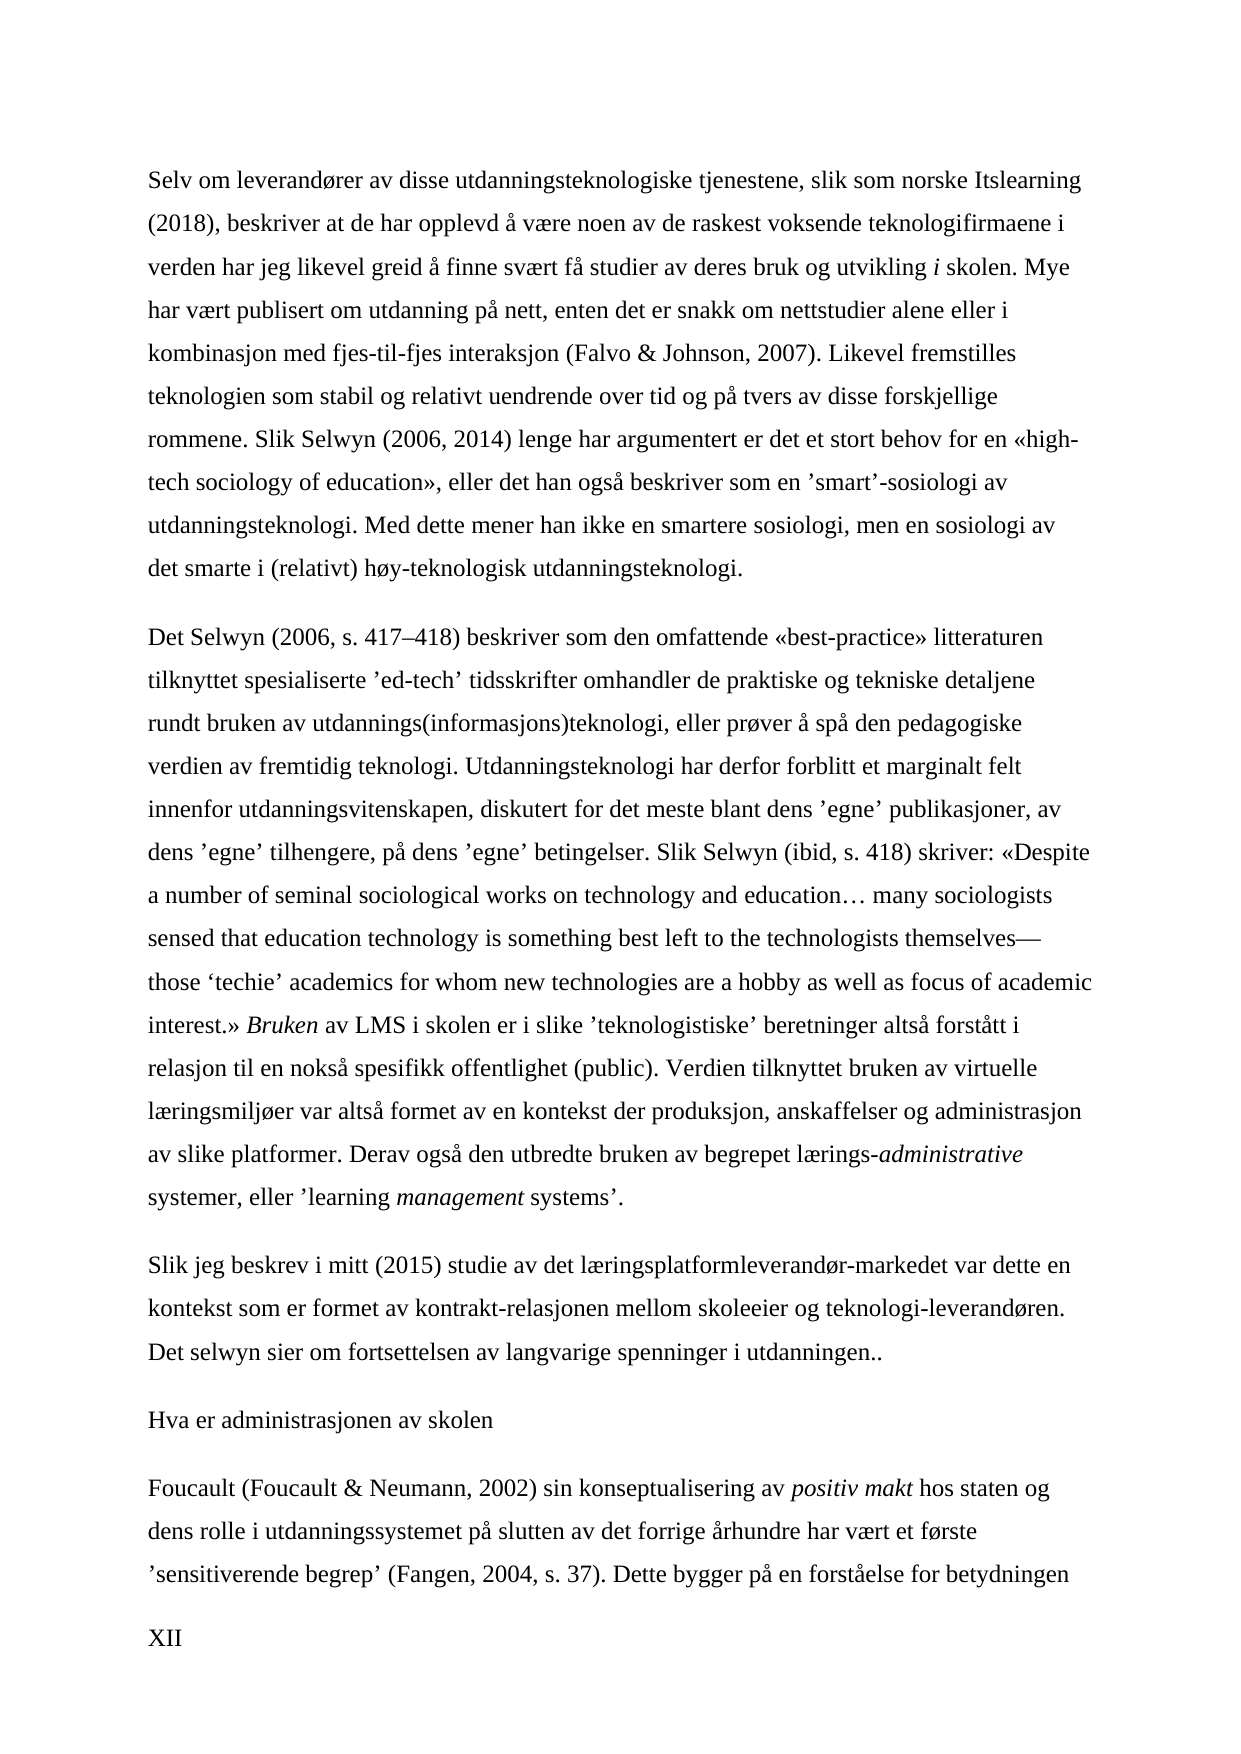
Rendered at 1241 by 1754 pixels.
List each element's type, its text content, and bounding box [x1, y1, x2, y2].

text Slik jeg beskrev i mitt (2015) studie av det læringsplatformleverandør-markedet var dette en kontekst som er formet av kontrakt-relasjonen mellom skoleeier og teknologi-leverandøren. Det selwyn sier om fortsettelsen av langvarige spenninger i utdanningen.. [148, 1250, 1092, 1365]
text Foucault (Foucault & Neumann, 2002) sin konseptualisering av positiv makt hos staten og dens rolle i utdanningssystemet på slutten av det forrige århundre har vært et første ’sensitiverende begrep’ (Fangen, 2004, s. 37). Dette bygger på en forståelse for betydningen [148, 1473, 1092, 1588]
text Det Selwyn (2006, s. 417–418) beskriver som den omfattende «best-practice» litteraturen tilknyttet spesialiserte ’ed-tech’ tidsskrifter omhandler de praktiske og tekniske detaljene rundt bruken av utdannings(informasjons)teknologi, eller prøver å spå den pedagogiske verdien av fremtidig teknologi. Utdanningsteknologi har derfor forblitt et marginalt felt innenfor utdanningsvitenskapen, diskutert for det meste blant dens ’egne’ publikasjoner, av dens ’egne’ tilhengere, på dens ’egne’ betingelser. Slik Selwyn (ibid, s. 418) skriver: «Despite a number of seminal sociological works on technology and education… many sociologists sensed that education technology is something best left to the technologists themselves—those ‘techie’ academics for whom new technologies are a hobby as well as focus of academic interest.» Bruken av LMS i skolen er i slike ’teknologistiske’ beretninger altså forstått i relasjon til en nokså spesifikk offentlighet (public). Verdien tilknyttet bruken av virtuelle læringsmiljøer var altså formet av en kontekst der produksjon, anskaffelser og administrasjon av slike platformer. Derav også den utbredte bruken av begrepet lærings-administrative systemer, eller ’learning management systems’. [148, 622, 1092, 1211]
text Selv om leverandører av disse utdanningsteknologiske tjenestene, slik som norske Itslearning (2018), beskriver at de har opplevd å være noen av de raskest voksende teknologifirmaene i verden har jeg likevel greid å finne svært få studier av deres bruk og utvikling i skolen. Mye har vært publisert om utdanning på nett, enten det er snakk om nettstudier alene eller i kombinasjon med fjes-til-fjes interaksjon (Falvo & Johnson, 2007). Likevel fremstilles teknologien som stabil og relativt uendrende over tid og på tvers av disse forskjellige rommene. Slik Selwyn (2006, 2014) lenge har argumentert er det et stort behov for en «high-tech sociology of education», eller det han også beskriver som en ’smart’-sosiologi av utdanningsteknologi. Med dette mener han ikke en smartere sosiologi, men en sosiologi av det smarte i (relativt) høy-teknologisk utdanningsteknologi. [148, 165, 1092, 582]
text Hva er administrasjonen av skolen [148, 1405, 1092, 1433]
